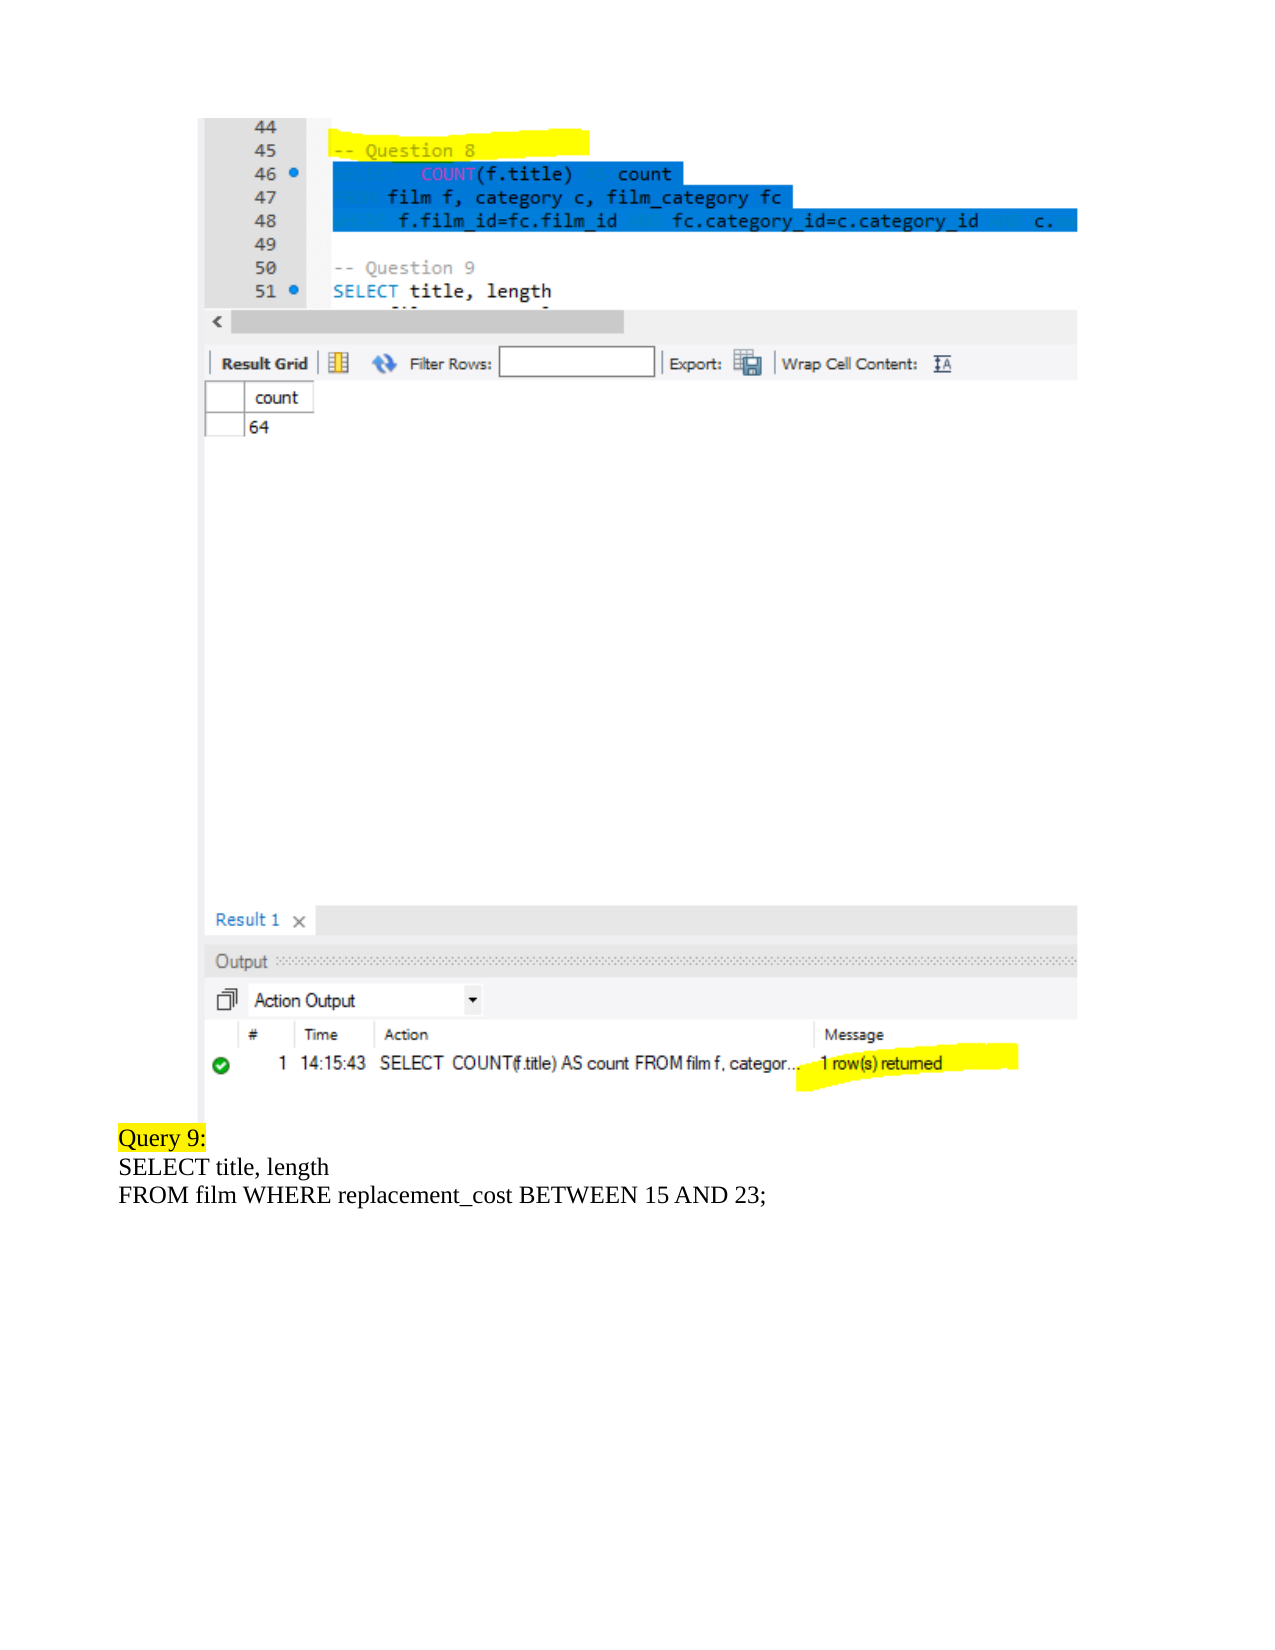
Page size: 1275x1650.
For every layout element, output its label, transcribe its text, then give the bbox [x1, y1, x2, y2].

text SELECT title, length FROM film WHERE replacement_cost BETWEEN 15 AND 23; [118, 1152, 1157, 1209]
text Query 9: [118, 780, 1157, 1152]
picture [197, 118, 1078, 1123]
